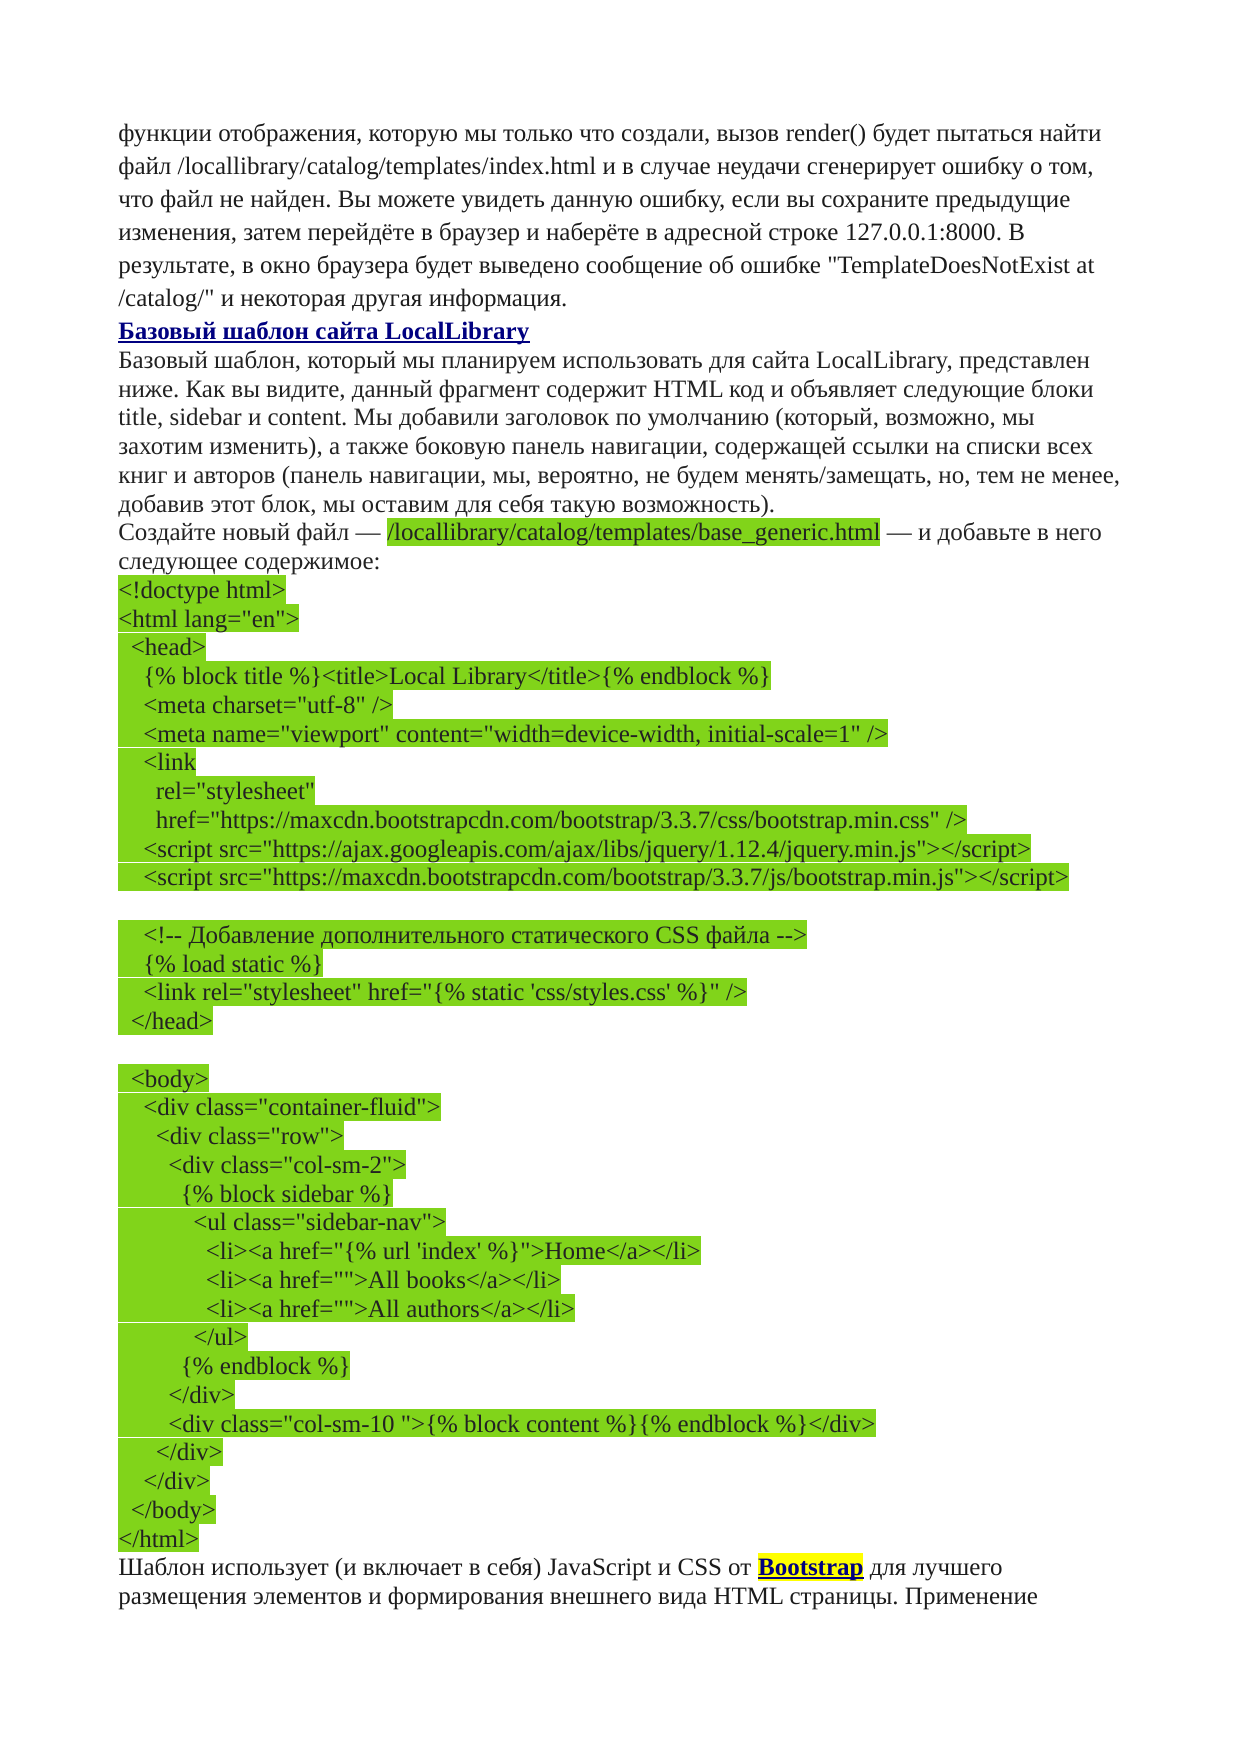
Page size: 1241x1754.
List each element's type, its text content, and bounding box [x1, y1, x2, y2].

text <div class="container-fluid"> [118, 1092, 1122, 1121]
text <html lang="en"> [118, 604, 1122, 632]
text <li><a href="">All books</a></li> [118, 1265, 1122, 1294]
text Шаблон использует (и включает в себя) JavaScript и CSS от Bootstrap для лучшего размещения элементов и формирования внешнего вида HTML страницы. Применение [118, 1552, 1122, 1610]
text <link [118, 747, 1122, 776]
text href="https://maxcdn.bootstrapcdn.com/bootstrap/3.3.7/css/bootstrap.min.css" /> [118, 805, 1122, 834]
text {% endblock %} [118, 1351, 1122, 1380]
text Базовый шаблон, который мы планируем использовать для сайта LocalLibrary, представлен ниже. Как вы видите, данный фрагмент содержит HTML код и объявляет следующие блоки title, sidebar и content. Мы добавили заголовок по умолчанию (который, возможно, мы захотим изменить), а также боковую панель навигации, содержащей ссылки на списки всех книг и авторов (панель навигации, мы, вероятно, не будем менять/замещать, но, тем не менее, добавив этот блок, мы оставим для себя такую возможность). [118, 345, 1122, 517]
text </div> [118, 1380, 1122, 1409]
text rel="stylesheet" [118, 776, 1122, 805]
text Создайте новый файл — /locallibrary/catalog/templates/base_generic.html — и добавьте в него следующее содержимое: [118, 517, 1122, 575]
text <li><a href="{% url 'index' %}">Home</a></li> [118, 1236, 1122, 1265]
text <script src="https://ajax.googleapis.com/ajax/libs/jquery/1.12.4/jquery.min.js"></script> [118, 834, 1122, 862]
text </ul> [118, 1322, 1122, 1351]
text функции отображения, которую мы только что создали, вызов render() будет пытаться найти файл /locallibrary/catalog/templates/index.html и в случае неудачи сгенерирует ошибку о том, что файл не найден. Вы можете увидеть данную ошибку, если вы сохраните предыдущие изменения, затем перейдёте в браузер и наберёте в адресной строке 127.0.0.1:8000. В результате, в окно браузера будет выведено сообщение об ошибке "TemplateDoesNotExist at /catalog/" и некоторая другая информация. [118, 118, 1122, 312]
text <!-- Добавление дополнительного статического CSS файла --> [118, 920, 1122, 949]
text <div class="col-sm-10 ">{% block content %}{% endblock %}</div> [118, 1409, 1122, 1437]
text {% block sidebar %} [118, 1179, 1122, 1207]
text </div> [118, 1466, 1122, 1495]
text <div class="row"> [118, 1121, 1122, 1150]
text <link rel="stylesheet" href="{% static 'css/styles.css' %}" /> [118, 977, 1122, 1006]
text {% load static %} [118, 949, 1122, 977]
text <meta charset="utf-8" /> [118, 690, 1122, 719]
text </div> [118, 1437, 1122, 1466]
text <li><a href="">All authors</a></li> [118, 1294, 1122, 1322]
text <ul class="sidebar-nav"> [118, 1207, 1122, 1236]
text <body> [118, 1064, 1122, 1092]
text <div class="col-sm-2"> [118, 1150, 1122, 1179]
text {% block title %}<title>Local Library</title>{% endblock %} [118, 661, 1122, 690]
text <head> [118, 632, 1122, 661]
text </body> [118, 1495, 1122, 1524]
text </head> [118, 1006, 1122, 1035]
text <script src="https://maxcdn.bootstrapcdn.com/bootstrap/3.3.7/js/bootstrap.min.js"></script> [118, 862, 1122, 891]
text <!doctype html> [118, 575, 1122, 604]
text Базовый шаблон сайта LocalLibrary [118, 316, 1122, 345]
text </html> [118, 1524, 1122, 1552]
text <meta name="viewport" content="width=device-width, initial-scale=1" /> [118, 719, 1122, 747]
